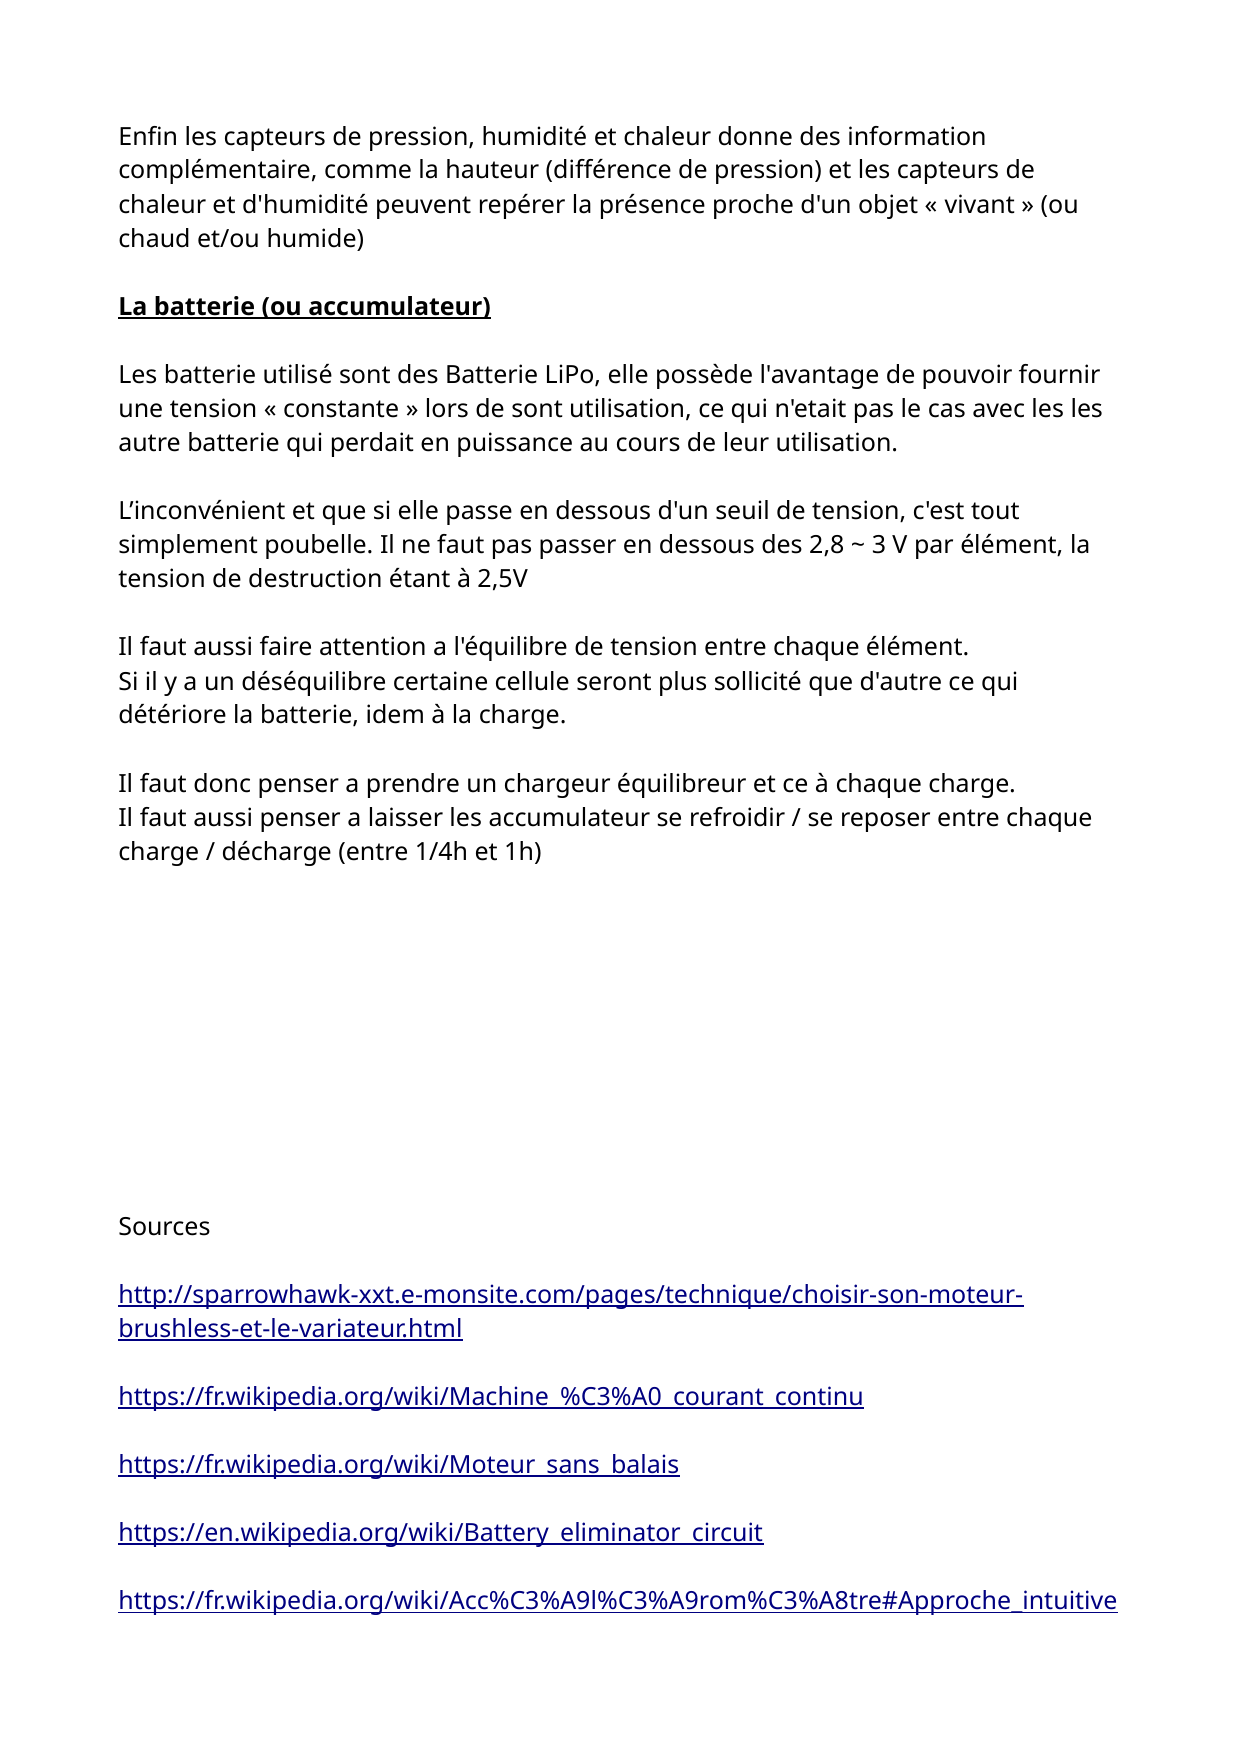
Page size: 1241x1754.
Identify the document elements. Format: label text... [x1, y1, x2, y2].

text La batterie (ou accumulateur) [118, 288, 1122, 322]
text https://fr.wikipedia.org/wiki/Moteur_sans_balais [118, 1447, 1122, 1481]
text L’inconvénient et que si elle passe en dessous d'un seuil de tension, c'est tout simplement poubelle. Il ne faut pas passer en dessous des 2,8 ~ 3 V par élément, la tension de destruction étant à 2,5V [118, 493, 1122, 595]
text Il faut aussi penser a laisser les accumulateur se refroidir / se reposer entre chaque charge / décharge (entre 1/4h et 1h) [118, 799, 1122, 867]
text Sources [118, 1208, 1122, 1242]
text https://en.wikipedia.org/wiki/Battery_eliminator_circuit [118, 1515, 1122, 1549]
text Les batterie utilisé sont des Batterie LiPo, elle possède l'avantage de pouvoir fournir une tension « constante » lors de sont utilisation, ce qui n'etait pas le cas avec les les autre batterie qui perdait en puissance au cours de leur utilisation. [118, 357, 1122, 459]
text Il faut aussi faire attention a l'équilibre de tension entre chaque élément. [118, 629, 1122, 663]
text http://sparrowhawk-xxt.e-monsite.com/pages/technique/choisir-son-moteur-brushless-et-le-variateur.html [118, 1276, 1122, 1344]
text Enfin les capteurs de pression, humidité et chaleur donne des information complémentaire, comme la hauteur (différence de pression) et les capteurs de chaleur et d'humidité peuvent repérer la présence proche d'un objet « vivant » (ou chaud et/ou humide) [118, 118, 1122, 254]
text https://fr.wikipedia.org/wiki/Machine_%C3%A0_courant_continu [118, 1378, 1122, 1412]
text Il faut donc penser a prendre un chargeur équilibreur et ce à chaque charge. [118, 765, 1122, 799]
text Si il y a un déséquilibre certaine cellule seront plus sollicité que d'autre ce qui détériore la batterie, idem à la charge. [118, 663, 1122, 731]
text https://fr.wikipedia.org/wiki/Acc%C3%A9l%C3%A9rom%C3%A8tre#Approche_intuitive [118, 1583, 1122, 1617]
